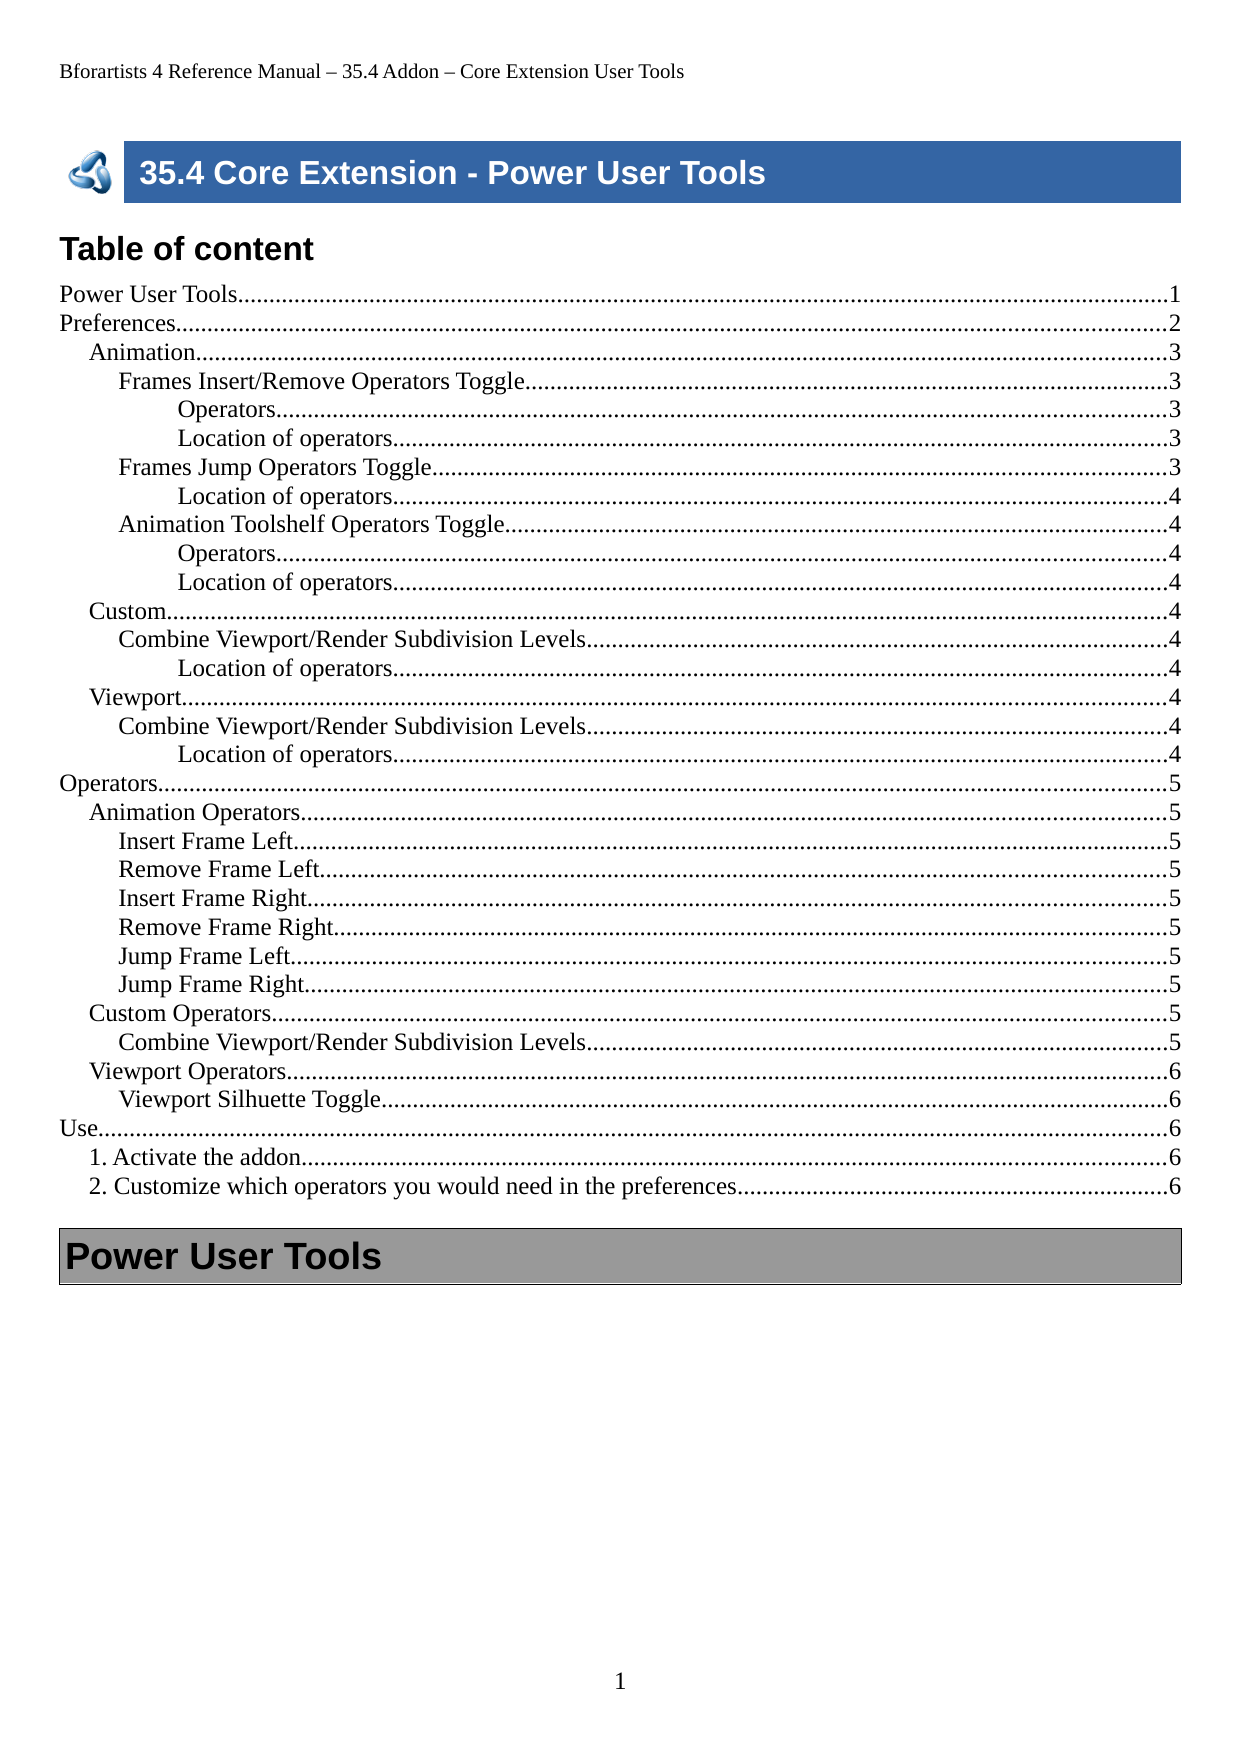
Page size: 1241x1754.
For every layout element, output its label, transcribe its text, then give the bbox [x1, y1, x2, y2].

text Animation 3 [88, 337, 1181, 366]
text 2. Customize which operators you would need in the preferences 6 [88, 1171, 1181, 1199]
text Jump Frame Right 5 [118, 969, 1181, 998]
text Operators 3 [177, 394, 1181, 423]
text Frames Jump Operators Toggle 3 [118, 452, 1181, 481]
text Operators 4 [177, 538, 1181, 567]
text Insert Frame Right 5 [118, 883, 1181, 912]
text Power User Tools 1 [59, 279, 1181, 308]
text Custom Operators 5 [88, 998, 1181, 1027]
text Remove Frame Right 5 [118, 912, 1181, 941]
text Insert Frame Left 5 [118, 826, 1181, 854]
text Remove Frame Left 5 [118, 854, 1181, 883]
text Location of operators 3 [177, 423, 1181, 452]
table_header 35.4 Core Extension - Power User Tools [124, 141, 1181, 203]
picture [65, 147, 114, 197]
text Location of operators 4 [177, 567, 1181, 596]
text Animation Operators 5 [88, 797, 1181, 826]
text 1. Activate the addon 6 [88, 1142, 1181, 1171]
text Operators 5 [59, 768, 1181, 797]
text Custom 4 [88, 596, 1181, 624]
text Location of operators 4 [177, 653, 1181, 682]
text Viewport Operators 6 [88, 1056, 1181, 1084]
text Preferences 2 [59, 308, 1181, 337]
text Location of operators 4 [177, 739, 1181, 768]
text Viewport Silhuette Toggle 6 [118, 1084, 1181, 1113]
text Combine Viewport/Render Subdivision Levels 4 [118, 711, 1181, 739]
subtitle Table of content [59, 228, 1181, 267]
text Animation Toolshelf Operators Toggle 4 [118, 509, 1181, 538]
table_header [59, 141, 124, 203]
text Combine Viewport/Render Subdivision Levels 5 [118, 1027, 1181, 1056]
text Use 6 [59, 1113, 1181, 1142]
text Frames Insert/Remove Operators Toggle 3 [118, 366, 1181, 394]
table_header Power User Tools [60, 1229, 1181, 1283]
text Location of operators 4 [177, 481, 1181, 509]
text Combine Viewport/Render Subdivision Levels 4 [118, 624, 1181, 653]
text Viewport 4 [88, 682, 1181, 711]
text Jump Frame Left 5 [118, 941, 1181, 969]
